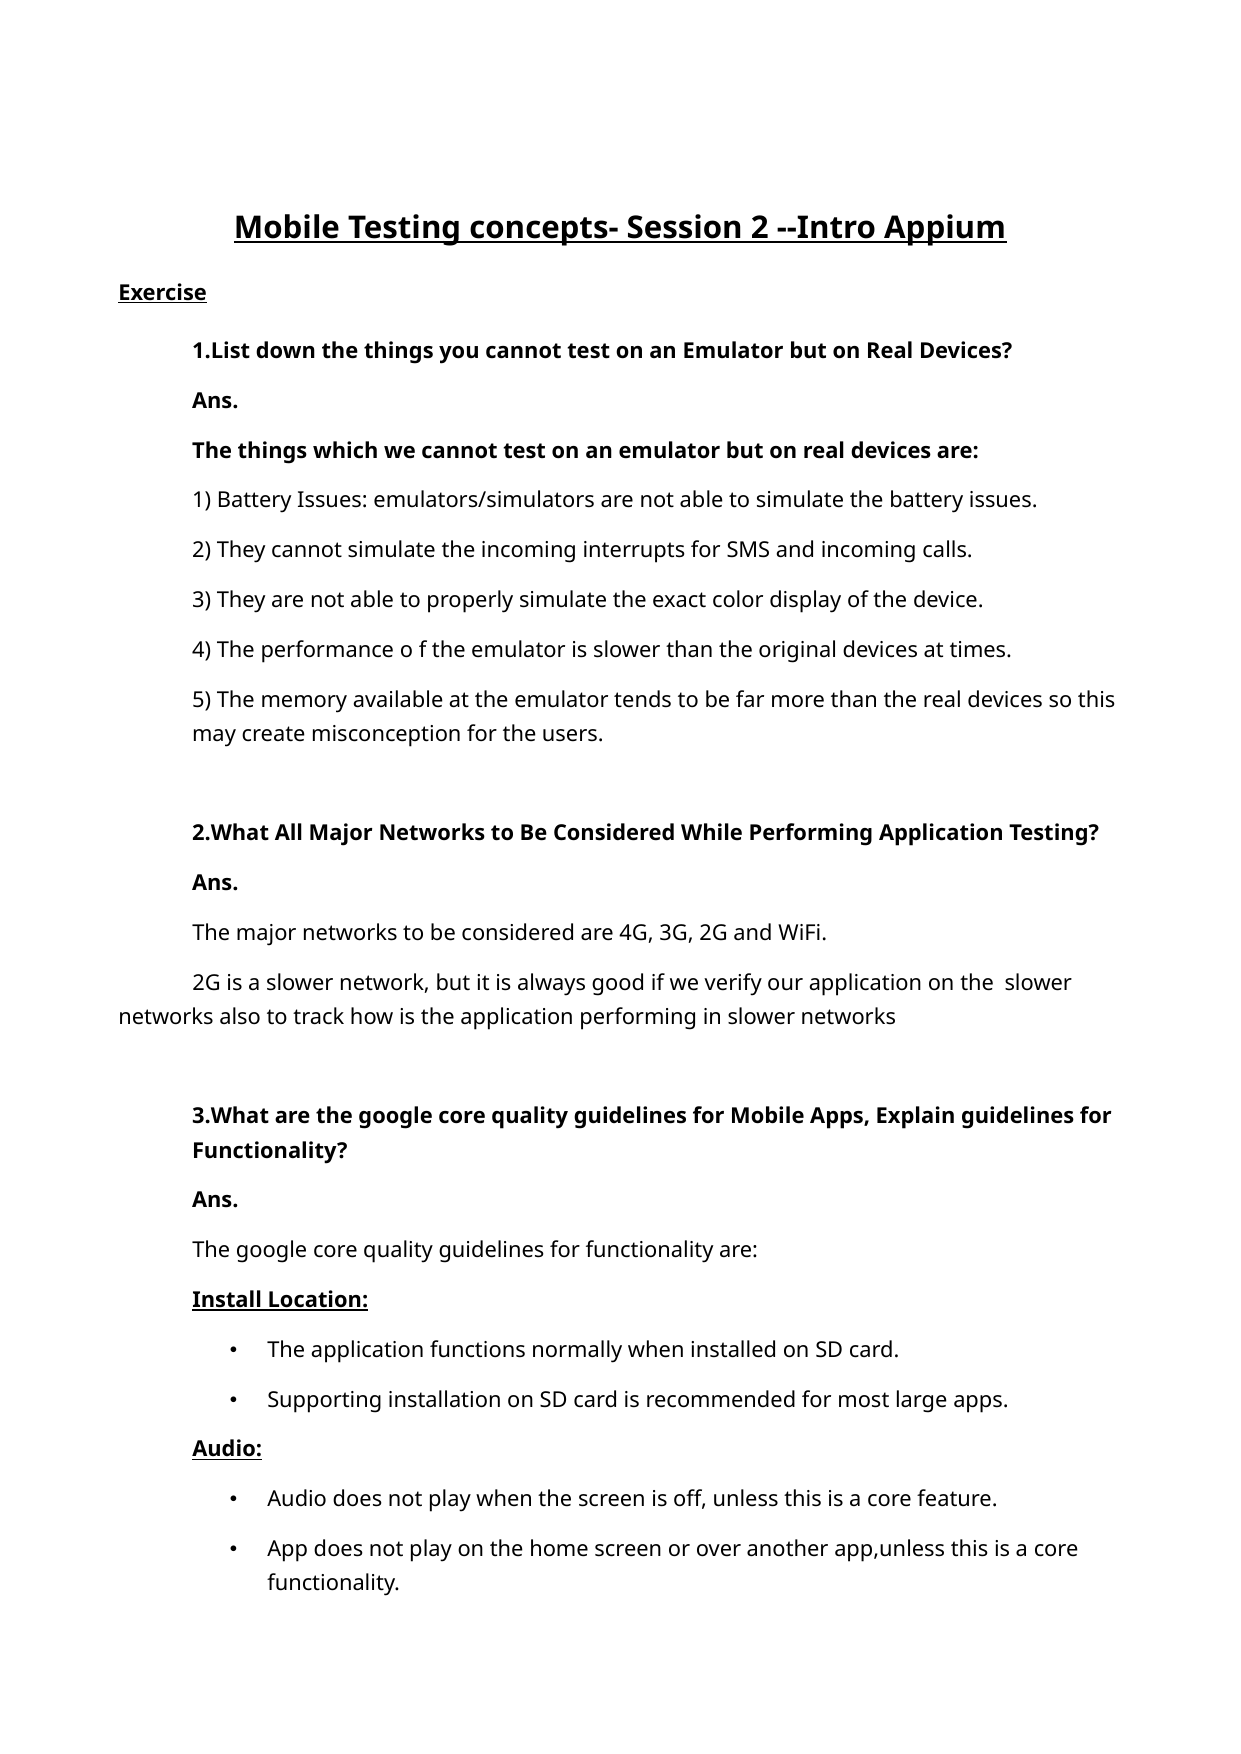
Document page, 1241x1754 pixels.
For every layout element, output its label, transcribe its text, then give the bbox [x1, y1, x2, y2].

text Mobile Testing concepts- Session 2 --Intro Appium [118, 205, 1122, 248]
text The major networks to be considered are 4G, 3G, 2G and WiFi. [118, 917, 1122, 947]
list Supporting installation on SD card is recommended for most large apps. [229, 1383, 1122, 1413]
text Install Location: [118, 1284, 1122, 1314]
list 4) The performance o f the emulator is slower than the original devices at times. [118, 634, 1122, 663]
text Audio: [118, 1433, 1122, 1463]
list Ans. [118, 1184, 1122, 1214]
list The things which we cannot test on an emulator but on real devices are: [118, 434, 1122, 464]
list Ans. [118, 385, 1122, 414]
list 5) The memory available at the emulator tends to be far more than the real devices so this may create misconception for the users. [118, 683, 1122, 747]
list What All Major Networks to Be Considered While Performing Application Testing? [118, 817, 1122, 847]
list 3) They are not able to properly simulate the exact color display of the device. [118, 584, 1122, 614]
text Exercise [118, 276, 1122, 306]
list What are the google core quality guidelines for Mobile Apps, Explain guidelines for Functionality? [118, 1100, 1122, 1164]
list The application functions normally when installed on SD card. [229, 1334, 1122, 1363]
list App does not play on the home screen or over another app,unless this is a core functionality. [229, 1533, 1122, 1597]
text 2G is a slower network, but it is always good if we verify our application on the slower networks also to track how is the application performing in slower networks [118, 967, 1122, 1031]
list 1) Battery Issues: emulators/simulators are not able to simulate the battery issues. [118, 484, 1122, 514]
list List down the things you cannot test on an Emulator but on Real Devices? [118, 335, 1122, 365]
list Audio does not play when the screen is off, unless this is a core feature. [229, 1483, 1122, 1513]
list 2) They cannot simulate the incoming interrupts for SMS and incoming calls. [118, 534, 1122, 564]
text The google core quality guidelines for functionality are: [118, 1234, 1122, 1264]
list Ans. [118, 867, 1122, 897]
